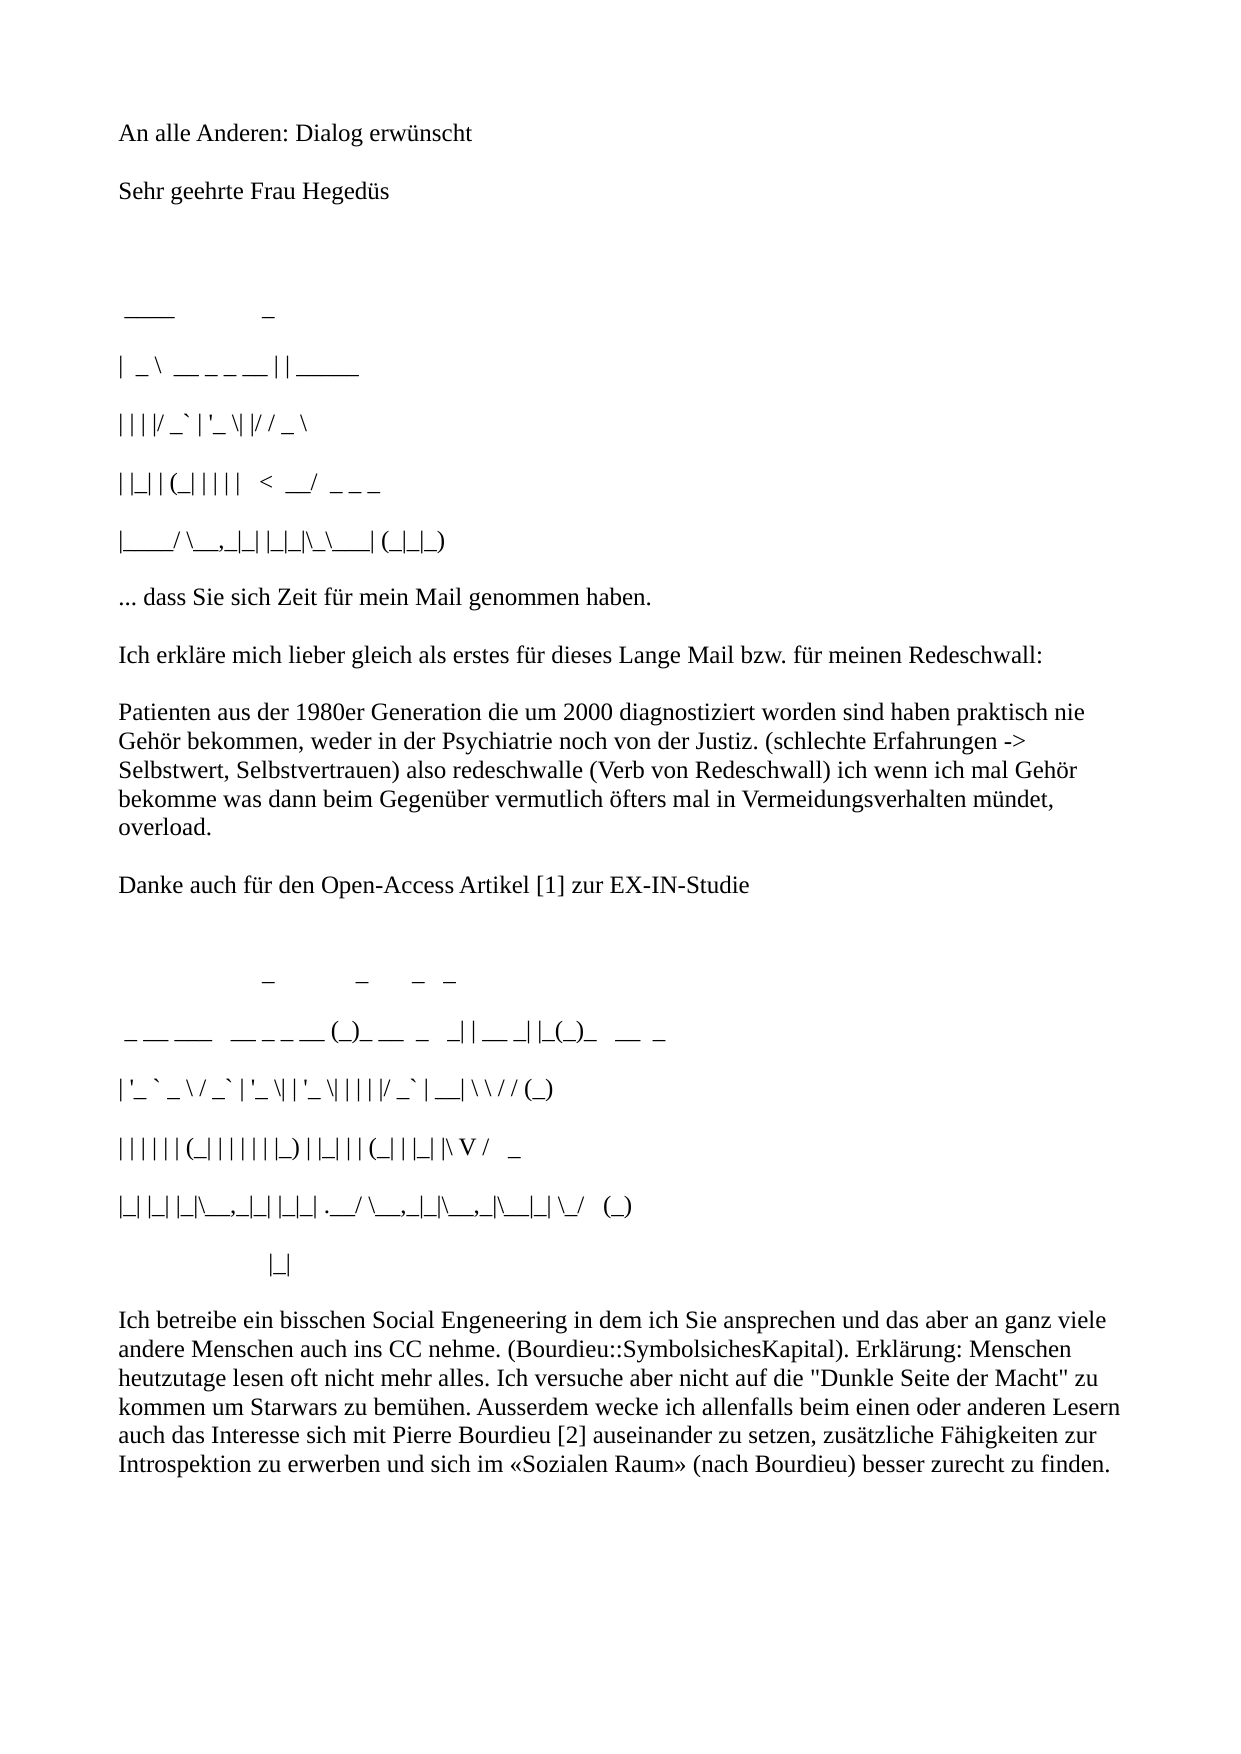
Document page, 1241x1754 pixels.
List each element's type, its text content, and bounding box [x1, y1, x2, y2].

text | | | |/ _` | '_ \| |/ / _ \ [118, 408, 1122, 437]
text | '_ ` _ \ / _` | '_ \| | '_ \| | | | |/ _` | __| \ \ / / (_) [118, 1073, 1122, 1102]
text _ _ _ _ [118, 957, 1122, 986]
text ____ _ [118, 292, 1122, 321]
text | _ \ __ _ _ __ | | _____ [118, 350, 1122, 379]
text | | | | | | (_| | | | | | |_) | |_| | | (_| | |_| |\ V / _ [118, 1132, 1122, 1160]
text | |_| | (_| | | | | < __/ _ _ _ [118, 467, 1122, 496]
text |_| Ich betreibe ein bisschen Social Engeneering in dem ich Sie ansprechen und das aber an ganz viele andere Menschen auch ins CC nehme. (Bourdieu::SymbolsichesKapital). Erklärung: Menschen heutzutage lesen oft nicht mehr alles. Ich versuche aber nicht auf die "Dunkle Seite der Macht" zu kommen um Starwars zu bemühen. Ausserdem wecke ich allenfalls beim einen oder anderen Lesern auch das Interesse sich mit Pierre Bourdieu [2] auseinander zu setzen, zusätzliche Fähigkeiten zur Introspektion zu erwerben und sich im «Sozialen Raum» (nach Bourdieu) besser zurecht zu finden. [118, 1248, 1122, 1478]
text Sehr geehrte Frau Hegedüs [118, 176, 1122, 263]
text _ __ ___ __ _ _ __ (_)_ __ _ _| | __ _| |_(_)_ __ _ [118, 1015, 1122, 1044]
text |_| |_| |_|\__,_|_| |_|_| .__/ \__,_|_|\__,_|\__|_| \_/ (_) [118, 1190, 1122, 1219]
text |____/ \__,_|_| |_|_|\_\___| (_|_|_) ... dass Sie sich Zeit für mein Mail genommen haben. Ich erkläre mich lieber gleich als erstes für dieses Lange Mail bzw. für meinen Redeschwall: Patienten aus der 1980er Generation die um 2000 diagnostiziert worden sind haben praktisch nie Gehör bekommen, weder in der Psychiatrie noch von der Justiz. (schlechte Erfahrungen -> Selbstwert, Selbstvertrauen) also redeschwalle (Verb von Redeschwall) ich wenn ich mal Gehör bekomme was dann beim Gegenüber vermutlich öfters mal in Vermeidungsverhalten mündet, overload. Danke auch für den Open-Access Artikel [1] zur EX-IN-Studie [118, 525, 1122, 927]
text An alle Anderen: Dialog erwünscht [118, 118, 1122, 147]
